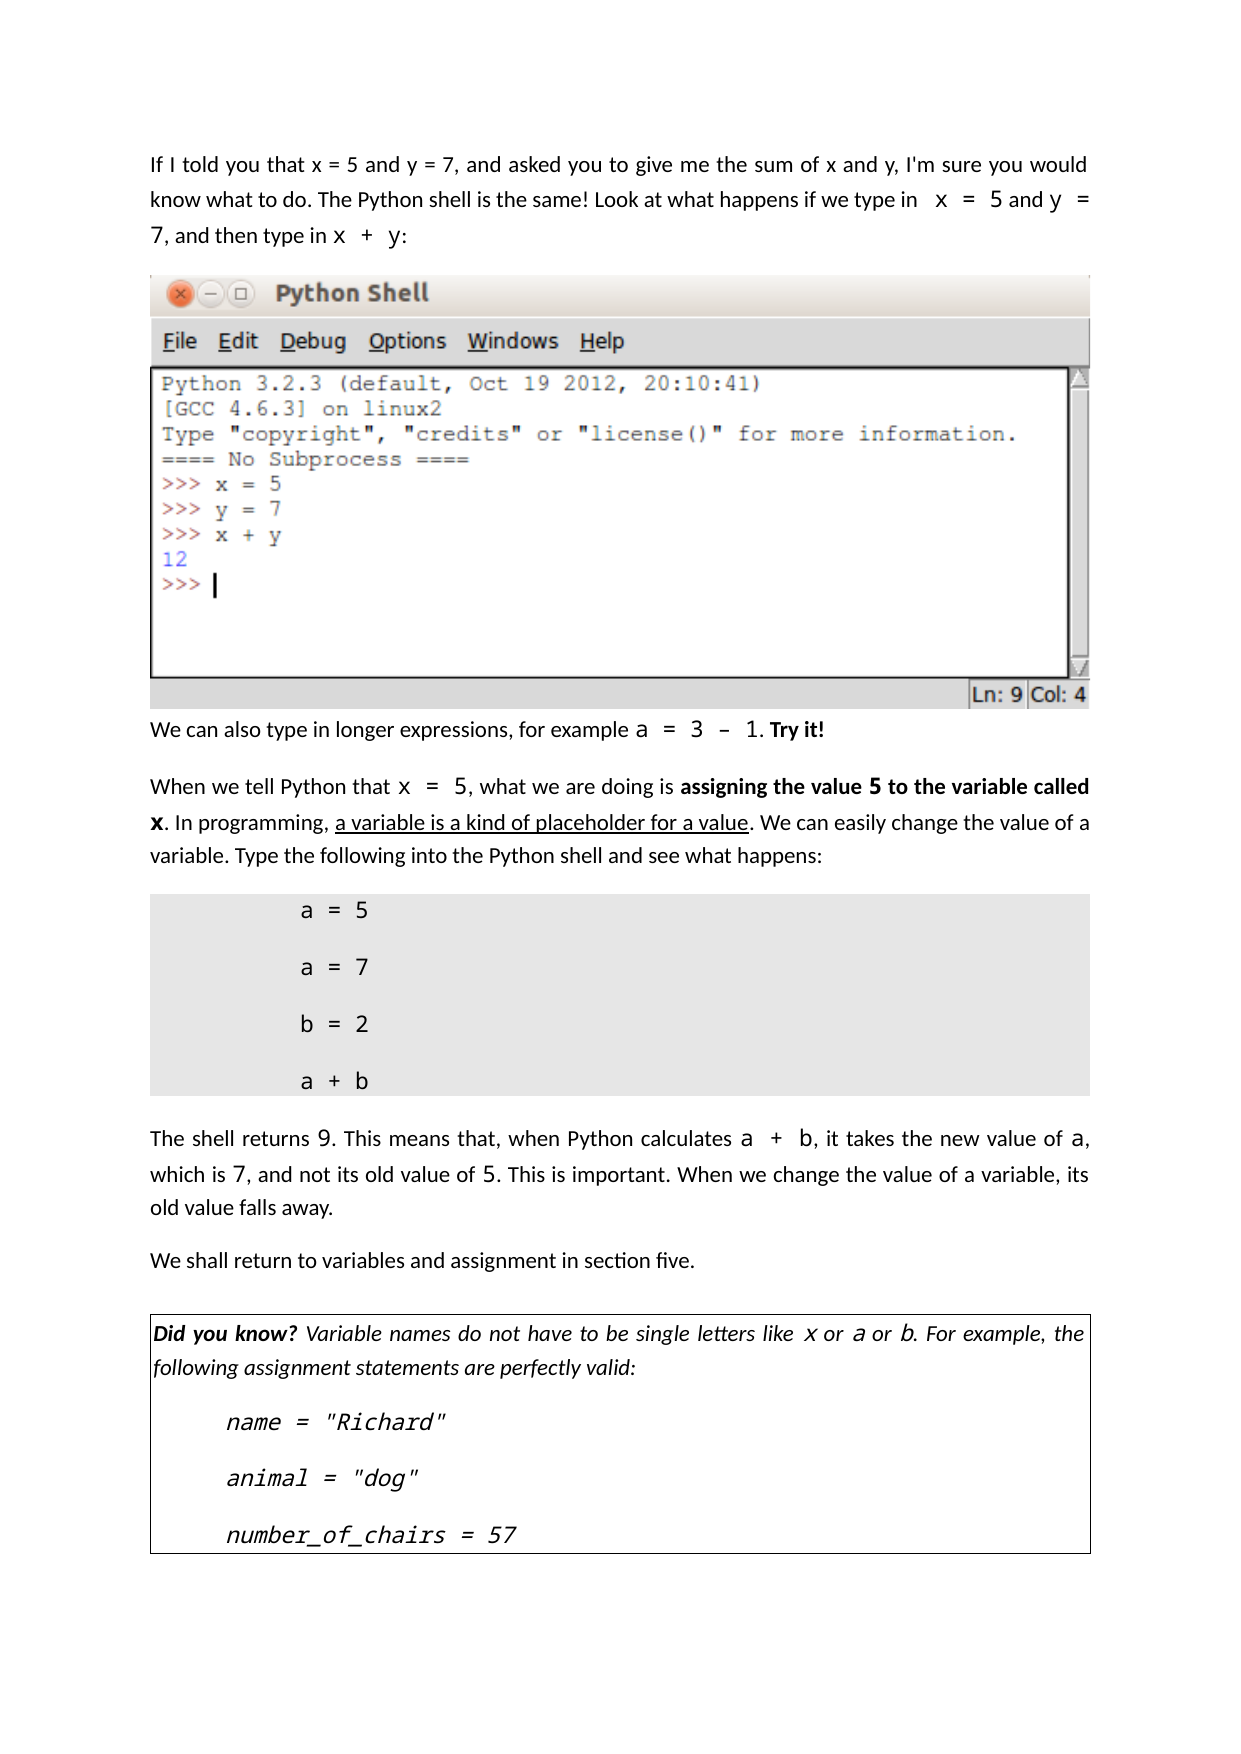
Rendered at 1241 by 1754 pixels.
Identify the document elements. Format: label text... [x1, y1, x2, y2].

text When we tell Python that x = 5, what we are doing is assigning the value 5 to the variable called x. In programming, a variable is a kind of placeholder for a value. We can easily change the value of a variable. Type the following into the Python shell and see what happens: [150, 770, 1090, 869]
text We shall return to variables and assignment in section five. [150, 1246, 1090, 1274]
text name = "Richard" [151, 1402, 1090, 1437]
text a = 7 [150, 951, 1090, 982]
text We can also type in longer expressions, for example a = 3 – 1. Try it! [150, 709, 1090, 744]
text a = 5 [150, 894, 1090, 926]
text a + b [150, 1065, 1090, 1096]
text The shell returns 9. This means that, when Python calculates a + b, it takes the new value of a, which is 7, and not its old value of 5. This is important. When we change the value of a variable, its old value falls away. [150, 1122, 1090, 1221]
text If I told you that x = 5 and y = 7, and asked you to give me the sum of x and y, I'm sure you would know what to do. The Python shell is the same! Look at what happens if we type in x = 5 and y = 7, and then type in x + y: [150, 150, 1090, 250]
text animal = "dog" [151, 1459, 1090, 1494]
text b = 2 [150, 1008, 1090, 1039]
picture [150, 275, 1091, 709]
text Did you know? Variable names do not have to be single letters like x or a or b. For example, the following assignment statements are perfectly valid: [151, 1315, 1090, 1381]
text number_of_chairs = 57 [151, 1516, 1090, 1553]
